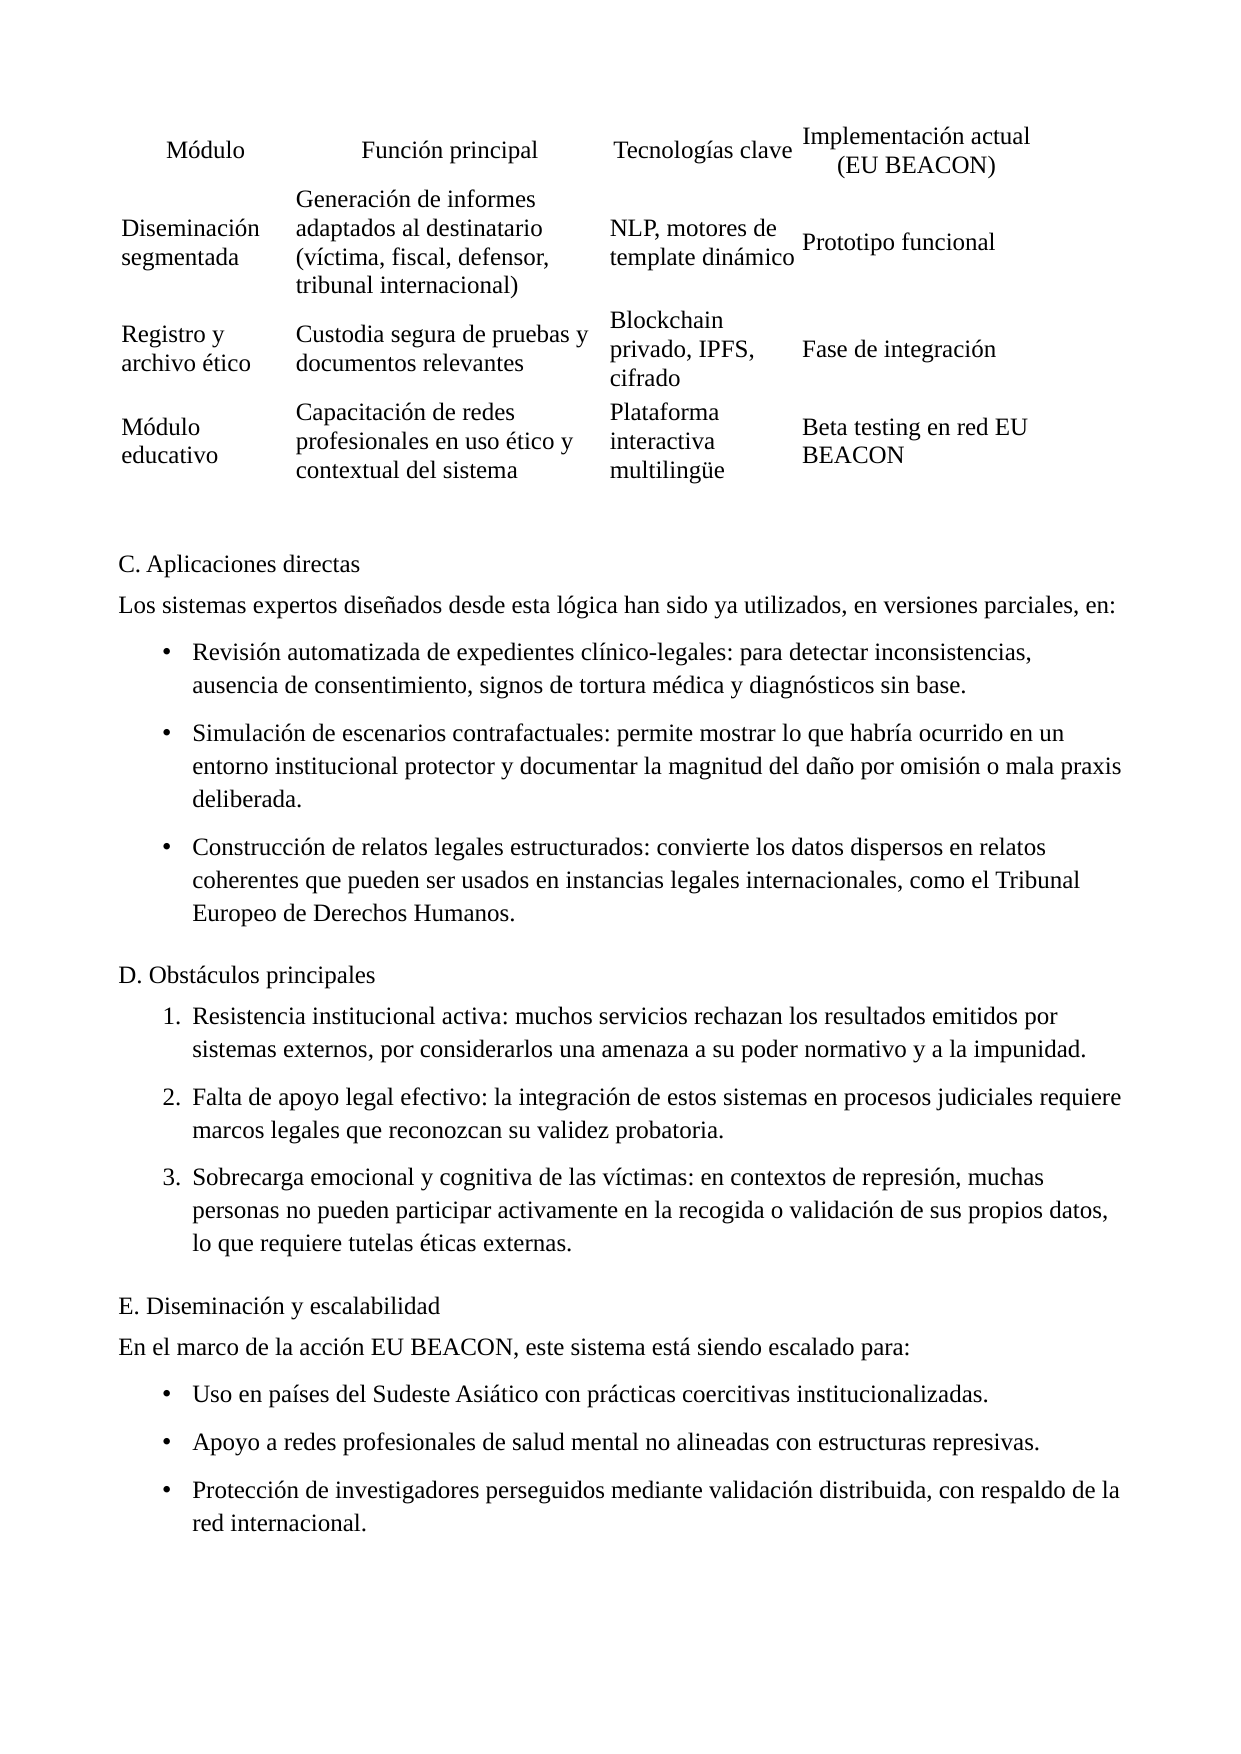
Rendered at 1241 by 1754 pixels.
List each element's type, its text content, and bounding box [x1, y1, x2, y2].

table_cell Plataforma interactiva multilingüe [607, 394, 799, 486]
text En el marco de la acción EU BEACON, este sistema está siendo escalado para: [118, 1332, 1122, 1361]
table_cell Fase de integración [799, 302, 1033, 394]
text Los sistemas expertos diseñados desde esta lógica han sido ya utilizados, en versiones parciales, en: [118, 590, 1122, 619]
list Revisión automatizada de expedientes clínico-legales: para detectar inconsistencias, ausencia de consentimiento, signos de tortura médica y diagnósticos sin base. [162, 637, 1122, 699]
list Uso en países del Sudeste Asiático con prácticas coercitivas institucionalizadas. [162, 1379, 1122, 1408]
table_cell Módulo educativo [118, 394, 293, 486]
table_cell Beta testing en red EU BEACON [799, 394, 1033, 486]
table_cell Prototipo funcional [799, 181, 1033, 302]
table_header Módulo [118, 118, 293, 181]
table_cell Diseminación segmentada [118, 181, 293, 302]
table_header Tecnologías clave [607, 118, 799, 181]
list Construcción de relatos legales estructurados: convierte los datos dispersos en relatos coherentes que pueden ser usados en instancias legales internacionales, como el Tribunal Europeo de Derechos Humanos. [162, 832, 1122, 927]
table_header Función principal [293, 118, 607, 181]
list Sobrecarga emocional y cognitiva de las víctimas: en contextos de represión, muchas personas no pueden participar activamente en la recogida o validación de sus propios datos, lo que requiere tutelas éticas externas. [162, 1162, 1122, 1257]
list Apoyo a redes profesionales de salud mental no alineadas con estructuras represivas. [162, 1427, 1122, 1456]
subtitle D. Obstáculos principales [118, 960, 1122, 989]
table_cell Custodia segura de pruebas y documentos relevantes [293, 302, 607, 394]
subtitle C. Aplicaciones directas [118, 549, 1122, 577]
table_cell Capacitación de redes profesionales en uso ético y contextual del sistema [293, 394, 607, 486]
list Simulación de escenarios contrafactuales: permite mostrar lo que habría ocurrido en un entorno institucional protector y documentar la magnitud del daño por omisión o mala praxis deliberada. [162, 718, 1122, 813]
table_cell Registro y archivo ético [118, 302, 293, 394]
table_cell NLP, motores de template dinámico [607, 181, 799, 302]
subtitle E. Diseminación y escalabilidad [118, 1291, 1122, 1319]
table_cell Generación de informes adaptados al destinatario (víctima, fiscal, defensor, tribunal internacional) [293, 181, 607, 302]
list Falta de apoyo legal efectivo: la integración de estos sistemas en procesos judiciales requiere marcos legales que reconozcan su validez probatoria. [162, 1082, 1122, 1144]
table_cell Blockchain privado, IPFS, cifrado [607, 302, 799, 394]
list Protección de investigadores perseguidos mediante validación distribuida, con respaldo de la red internacional. [162, 1475, 1122, 1537]
list Resistencia institucional activa: muchos servicios rechazan los resultados emitidos por sistemas externos, por considerarlos una amenaza a su poder normativo y a la impunidad. [162, 1001, 1122, 1063]
table_header Implementación actual (EU BEACON) [799, 118, 1033, 181]
